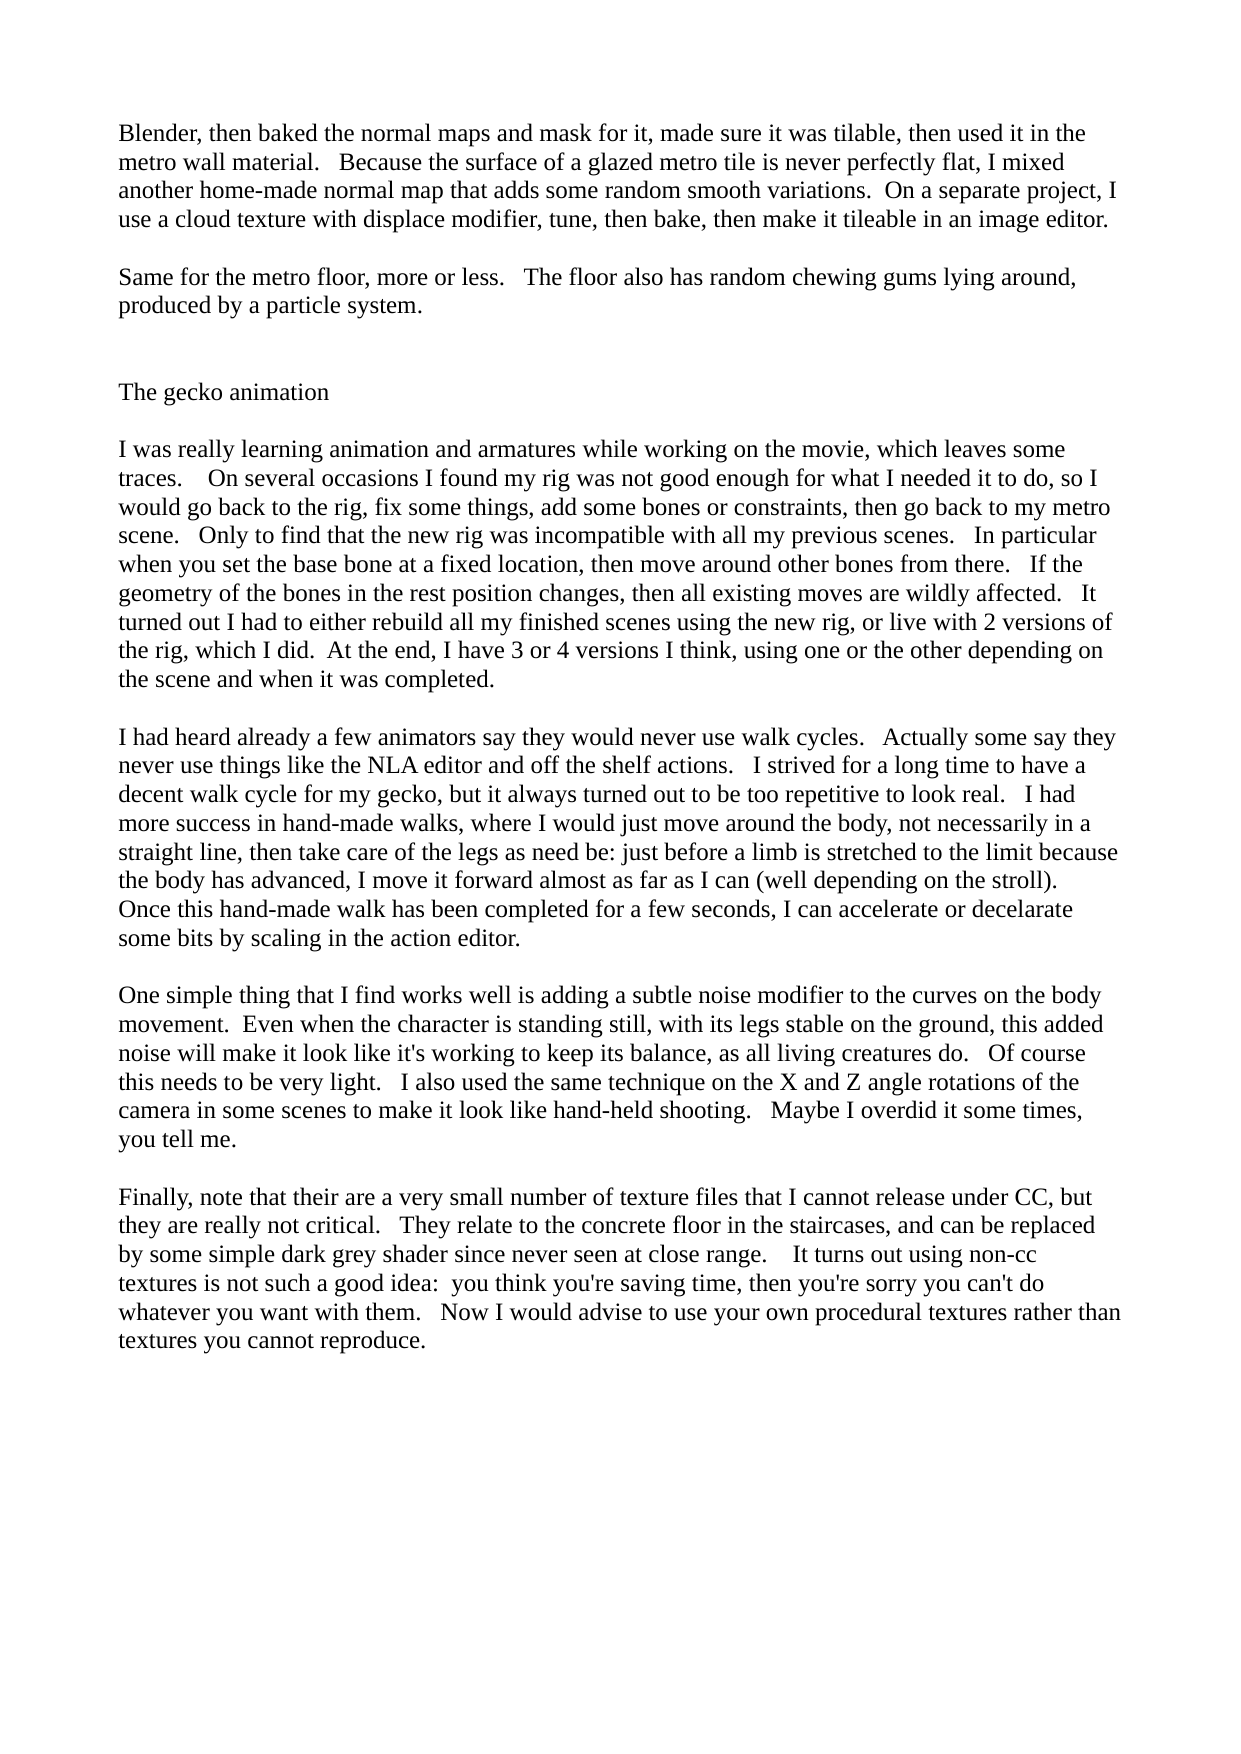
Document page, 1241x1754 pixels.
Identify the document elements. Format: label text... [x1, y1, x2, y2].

text The gecko animation [118, 377, 1122, 406]
text Blender, then baked the normal maps and mask for it, made sure it was tilable, then used it in the metro wall material. Because the surface of a glazed metro tile is never perfectly flat, I mixed another home-made normal map that adds some random smooth variations. On a separate project, I use a cloud texture with displace modifier, tune, then bake, then make it tileable in an image editor. [118, 118, 1122, 233]
text Same for the metro floor, more or less. The floor also has random chewing gums lying around, produced by a particle system. [118, 262, 1122, 319]
text One simple thing that I find works well is adding a subtle noise modifier to the curves on the body movement. Even when the character is standing still, with its legs stable on the ground, this added noise will make it look like it's working to keep its balance, as all living creatures do. Of course this needs to be very light. I also used the same technique on the X and Z angle rotations of the camera in some scenes to make it look like hand-held shooting. Maybe I overdid it some times, you tell me. [118, 981, 1122, 1153]
text Finally, note that their are a very small number of texture files that I cannot release under CC, but they are really not critical. They relate to the concrete floor in the staircases, and can be replaced by some simple dark grey shader since never seen at close range. It turns out using non-cc textures is not such a good idea: you think you're saving time, then you're sorry you can't do whatever you want with them. Now I would advise to use your own procedural textures rather than textures you cannot reproduce. [118, 1182, 1122, 1354]
text I had heard already a few animators say they would never use walk cycles. Actually some say they never use things like the NLA editor and off the shelf actions. I strived for a long time to have a decent walk cycle for my gecko, but it always turned out to be too repetitive to look real. I had more success in hand-made walks, where I would just move around the body, not necessarily in a straight line, then take care of the legs as need be: just before a limb is stretched to the limit because the body has advanced, I move it forward almost as far as I can (well depending on the stroll). Once this hand-made walk has been completed for a few seconds, I can accelerate or decelarate some bits by scaling in the action editor. [118, 722, 1122, 952]
text I was really learning animation and armatures while working on the movie, which leaves some traces. On several occasions I found my rig was not good enough for what I needed it to do, so I would go back to the rig, fix some things, add some bones or constraints, then go back to my metro scene. Only to find that the new rig was incompatible with all my previous scenes. In particular when you set the base bone at a fixed location, then move around other bones from there. If the geometry of the bones in the rest position changes, then all existing moves are wildly affected. It turned out I had to either rebuild all my finished scenes using the new rig, or live with 2 versions of the rig, which I did. At the end, I have 3 or 4 versions I think, using one or the other depending on the scene and when it was completed. [118, 434, 1122, 693]
